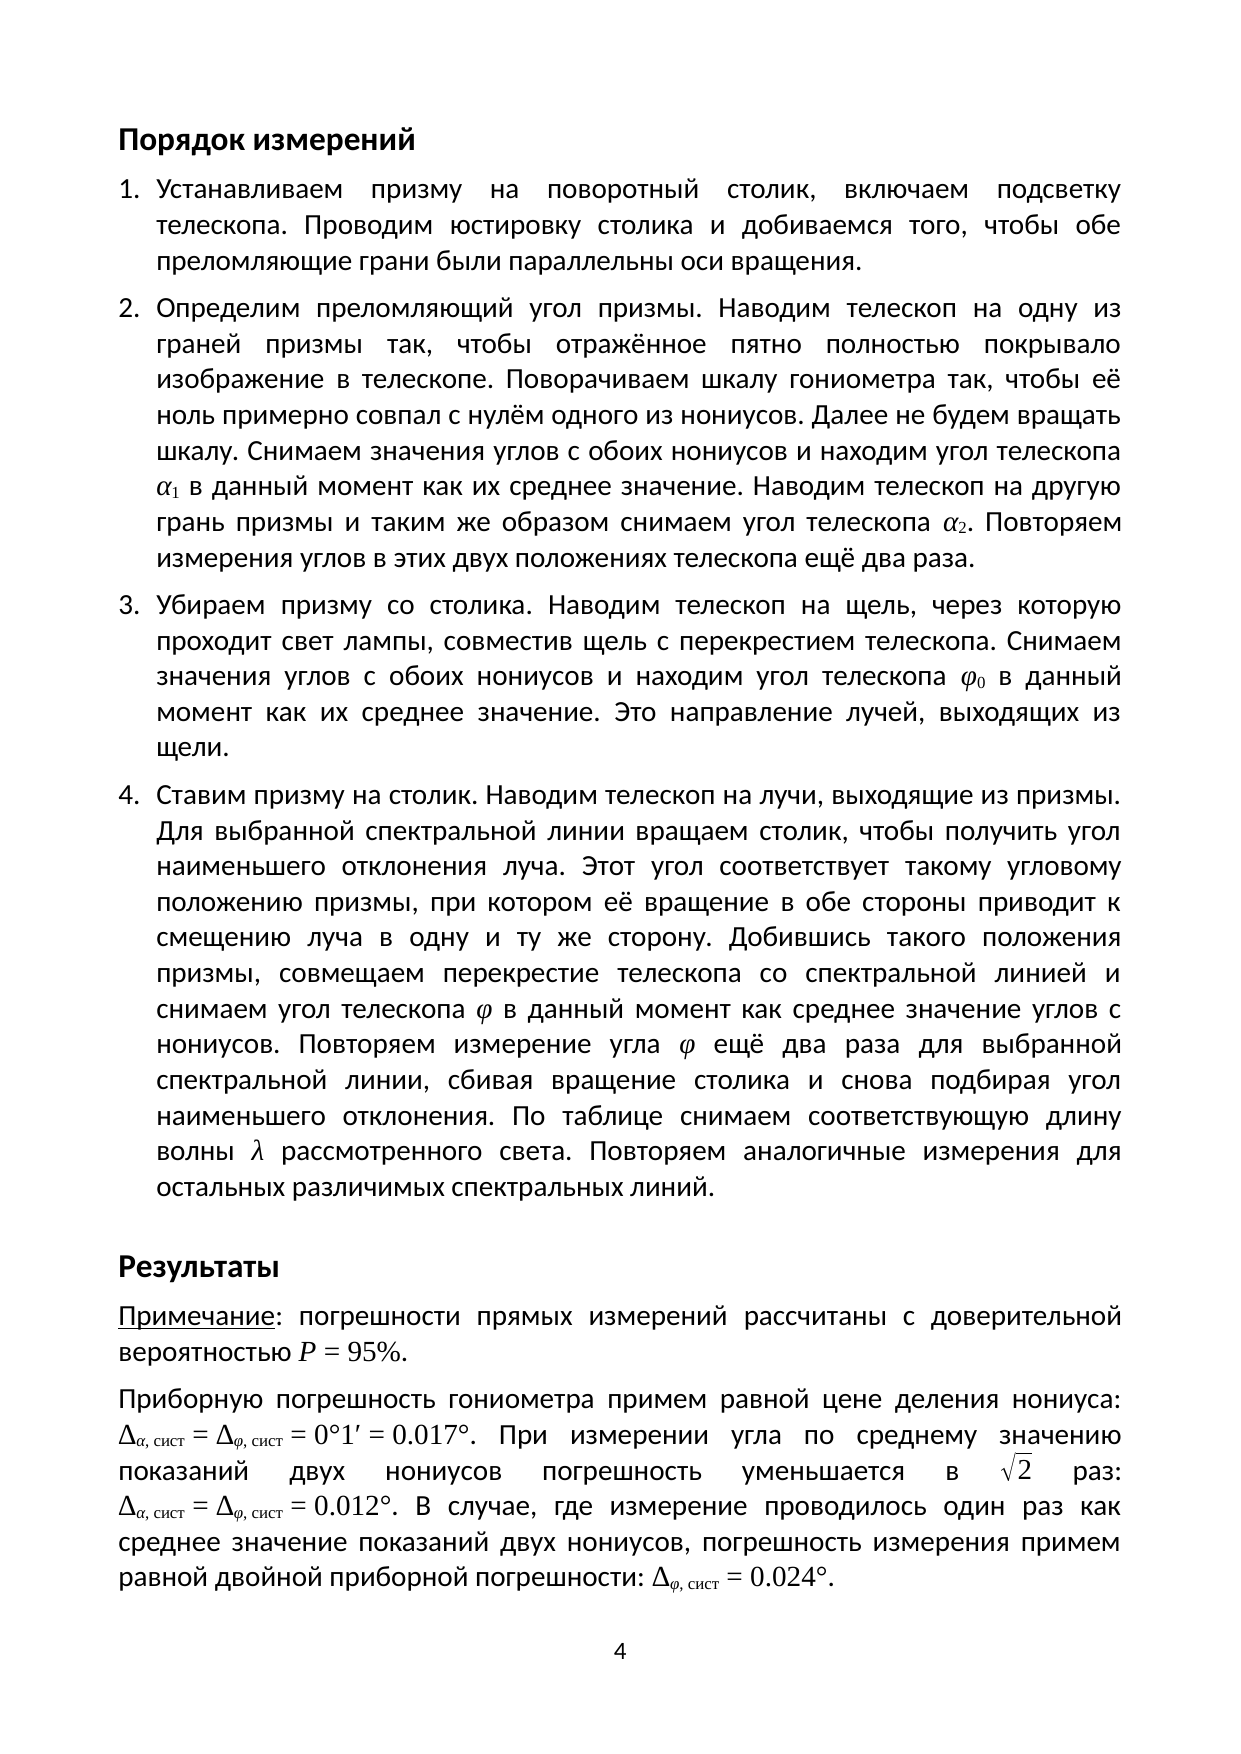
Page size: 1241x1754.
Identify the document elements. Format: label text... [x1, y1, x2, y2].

list Определим преломляющий угол призмы. Наводим телескоп на одну из граней призмы так, чтобы отражённое пятно полностью покрывало изображение в телескопе. Поворачиваем шкалу гониометра так, чтобы её ноль примерно совпал с нулём одного из нониусов. Далее не будем вращать шкалу. Снимаем значения углов с обоих нониусов и находим угол телескопа α1 в данный момент как их среднее значение. Наводим телескоп на другую грань призмы и таким же образом снимаем угол телескопа α2. Повторяем измерения углов в этих двух положениях телескопа ещё два раза. [118, 289, 1122, 574]
text Приборную погрешность гониометра примем равной цене деления нониуса: ∆α, сист = ∆φ, сист = 0°1′ = 0.017°. При измерении угла по среднему значению показаний двух нониусов погрешность уменьшается в раз: ∆α, сист = ∆φ, сист = 0.012°. В случае, где измерение проводилось один раз как среднее значение показаний двух нониусов, погрешность измерения примем равной двойной приборной погрешности: ∆φ, сист = 0.024°. [118, 1380, 1122, 1594]
subtitle Результаты [118, 1245, 1122, 1285]
subtitle Порядок измерений [118, 118, 1122, 159]
list Устанавливаем призму на поворотный столик, включаем подсветку телескопа. Проводим юстировку столика и добиваемся того, чтобы обе преломляющие грани были параллельны оси вращения. [118, 171, 1122, 277]
list Убираем призму со столика. Наводим телескоп на щель, через которую проходит свет лампы, совместив щель с перекрестием телескопа. Снимаем значения углов с обоих нониусов и находим угол телескопа φ0 в данный момент как их среднее значение. Это направление лучей, выходящих из щели. [118, 586, 1122, 764]
text Примечание: погрешности прямых измерений рассчитаны с доверительной вероятностью P = 95%. [118, 1297, 1122, 1368]
list Ставим призму на столик. Наводим телескоп на лучи, выходящие из призмы. Для выбранной спектральной линии вращаем столик, чтобы получить угол наименьшего отклонения луча. Этот угол соответствует такому угловому положению призмы, при котором её вращение в обе стороны приводит к смещению луча в одну и ту же сторону. Добившись такого положения призмы, совмещаем перекрестие телескопа со спектральной линией и снимаем угол телескопа φ в данный момент как среднее значение углов с нониусов. Повторяем измерение угла φ ещё два раза для выбранной спектральной линии, сбивая вращение столика и снова подбирая угол наименьшего отклонения. По таблице снимаем соответствующую длину волны λ рассмотренного света. Повторяем аналогичные измерения для остальных различимых спектральных линий. [118, 776, 1122, 1203]
